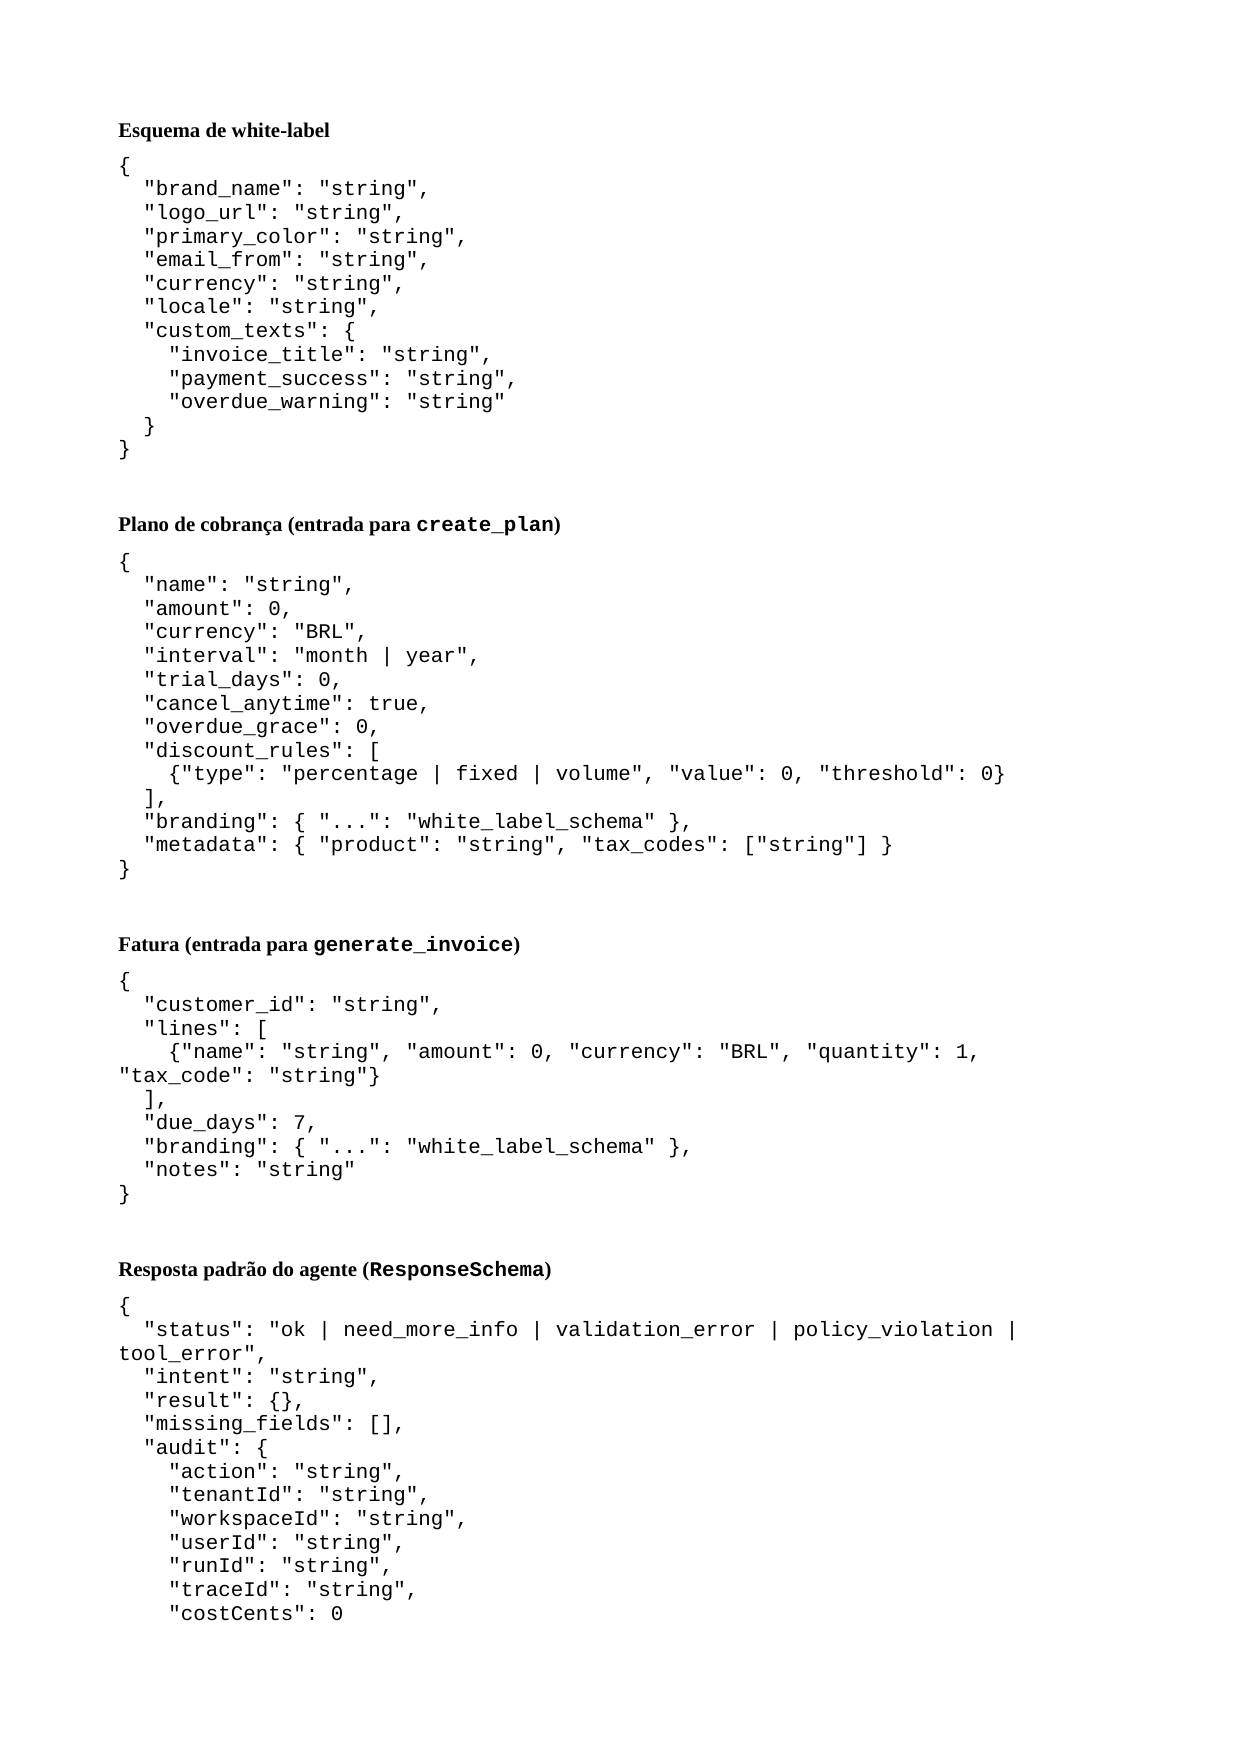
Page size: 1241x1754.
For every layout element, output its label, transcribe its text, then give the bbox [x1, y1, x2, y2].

text "brand_name": "string", [118, 178, 1122, 202]
text {"name": "string", "amount": 0, "currency": "BRL", "quantity": 1, "tax_code": "string"} [118, 1041, 1122, 1088]
text "lines": [ [118, 1017, 1122, 1041]
text "interval": "month | year", [118, 645, 1122, 669]
text "costCents": 0 [118, 1603, 1122, 1626]
text "runId": "string", [118, 1555, 1122, 1579]
text "metadata": { "product": "string", "tax_codes": ["string"] } [118, 834, 1122, 858]
text "primary_color": "string", [118, 226, 1122, 249]
text { [118, 155, 1122, 178]
text "payment_success": "string", [118, 367, 1122, 391]
text "overdue_warning": "string" [118, 391, 1122, 415]
text "trial_days": 0, [118, 669, 1122, 692]
text "tenantId": "string", [118, 1484, 1122, 1508]
text "traceId": "string", [118, 1579, 1122, 1603]
text "logo_url": "string", [118, 202, 1122, 226]
text "branding": { "...": "white_label_schema" }, [118, 1136, 1122, 1159]
text {"type": "percentage | fixed | volume", "value": 0, "threshold": 0} [118, 763, 1122, 787]
text ], [118, 1088, 1122, 1112]
text "due_days": 7, [118, 1112, 1122, 1136]
text "custom_texts": { [118, 320, 1122, 344]
text "audit": { [118, 1437, 1122, 1461]
text } [118, 415, 1122, 438]
subtitle Plano de cobrança (entrada para create_plan) [118, 512, 1122, 538]
text "email_from": "string", [118, 249, 1122, 273]
text "currency": "BRL", [118, 622, 1122, 645]
text "userId": "string", [118, 1532, 1122, 1555]
text "overdue_grace": 0, [118, 716, 1122, 740]
text } [118, 438, 1122, 462]
text { [118, 551, 1122, 574]
text "workspaceId": "string", [118, 1508, 1122, 1532]
text "amount": 0, [118, 598, 1122, 622]
text "status": "ok | need_more_info | validation_error | policy_violation | tool_error", [118, 1319, 1122, 1366]
text "missing_fields": [], [118, 1413, 1122, 1437]
text "name": "string", [118, 574, 1122, 598]
text "branding": { "...": "white_label_schema" }, [118, 811, 1122, 834]
text "action": "string", [118, 1461, 1122, 1484]
text } [118, 858, 1122, 882]
text "invoice_title": "string", [118, 344, 1122, 367]
text "customer_id": "string", [118, 994, 1122, 1017]
text { [118, 1295, 1122, 1319]
text "cancel_anytime": true, [118, 692, 1122, 716]
subtitle Fatura (entrada para generate_invoice) [118, 932, 1122, 958]
subtitle Resposta padrão do agente (ResponseSchema) [118, 1257, 1122, 1283]
text "intent": "string", [118, 1366, 1122, 1390]
text "currency": "string", [118, 273, 1122, 297]
text "result": {}, [118, 1390, 1122, 1413]
text { [118, 970, 1122, 994]
text "locale": "string", [118, 297, 1122, 320]
subtitle Esquema de white-label [118, 118, 1122, 142]
text } [118, 1183, 1122, 1207]
text ], [118, 787, 1122, 811]
text "discount_rules": [ [118, 740, 1122, 763]
text "notes": "string" [118, 1159, 1122, 1183]
